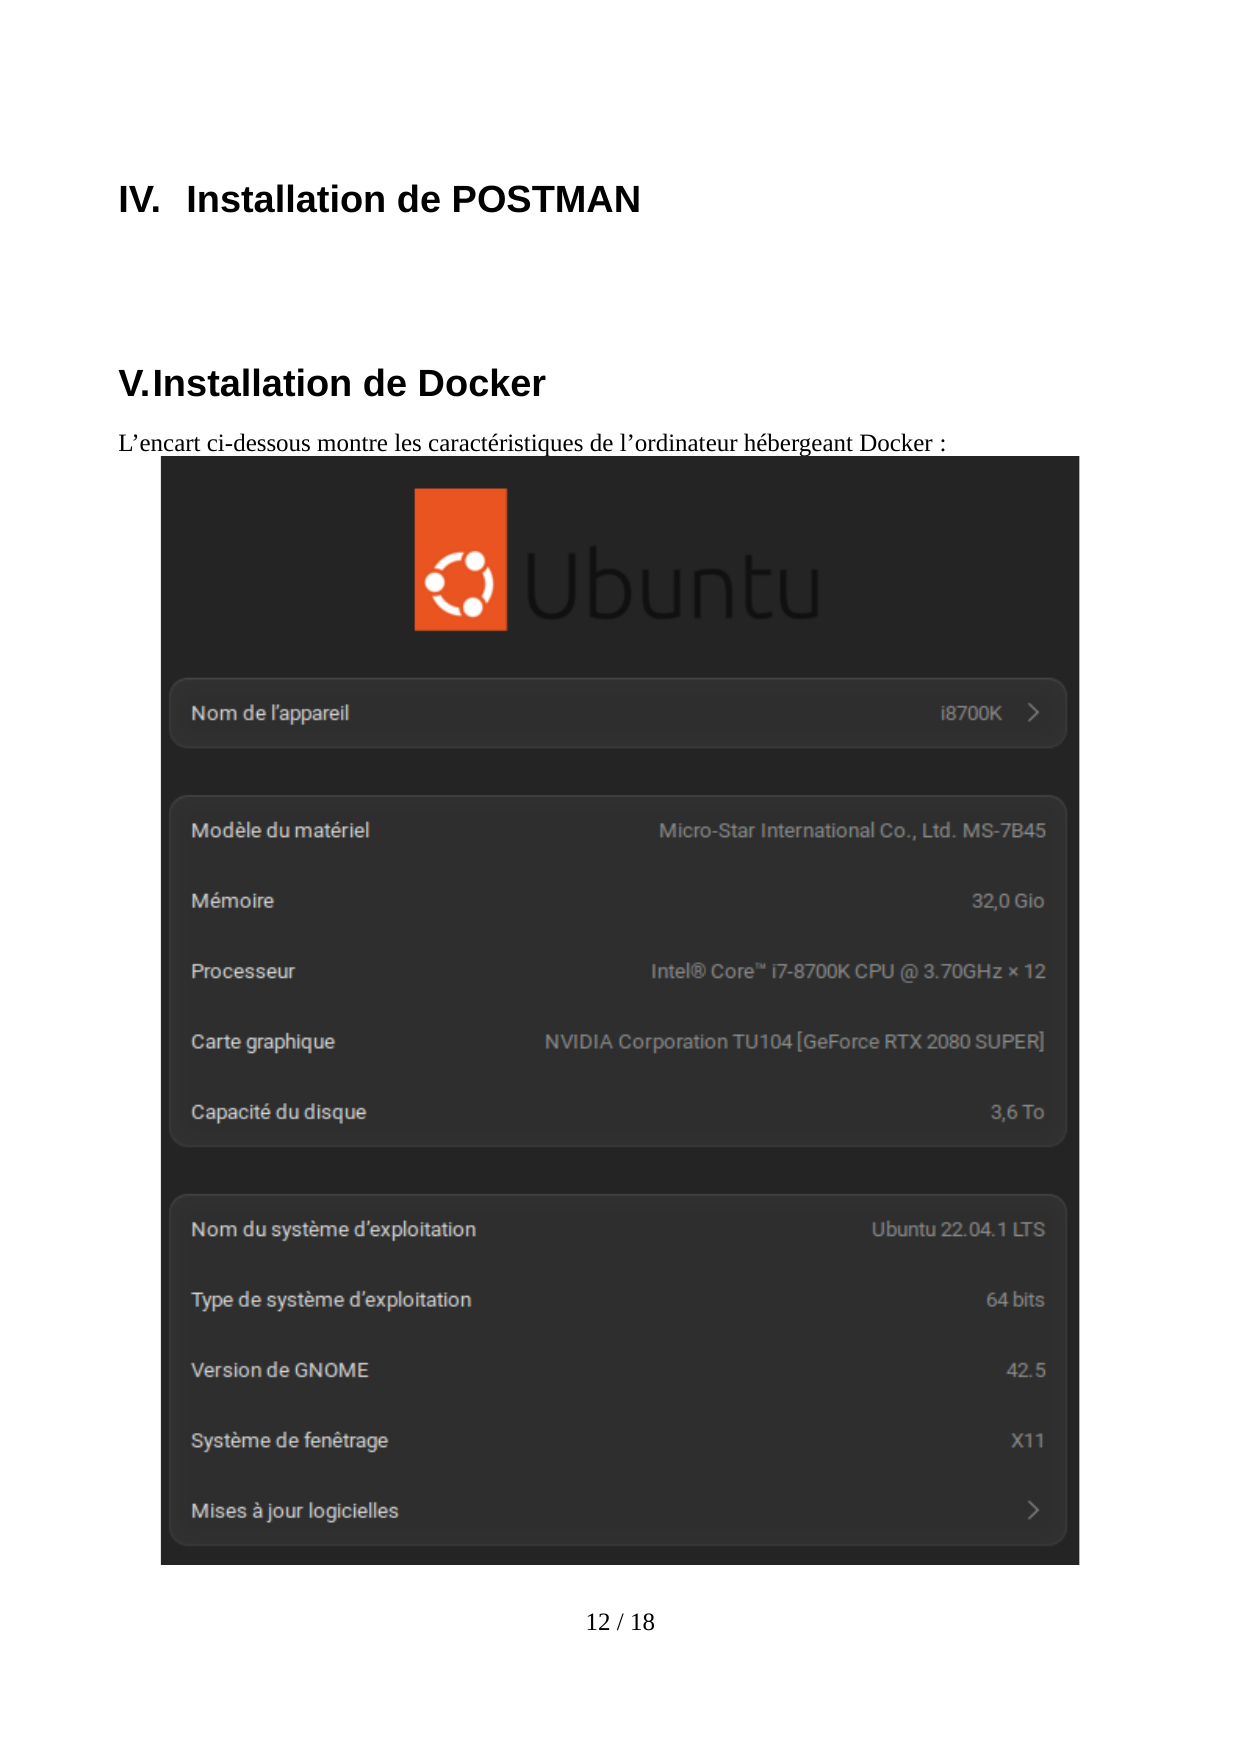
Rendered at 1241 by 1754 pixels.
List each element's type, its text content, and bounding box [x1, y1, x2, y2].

subtitle Installation de POSTMAN [118, 176, 1122, 220]
subtitle Installation de Docker [118, 360, 1122, 404]
text L’encart ci-dessous montre les caractéristiques de l’ordinateur hébergeant Docker : [118, 428, 1122, 456]
picture [160, 456, 1080, 1565]
